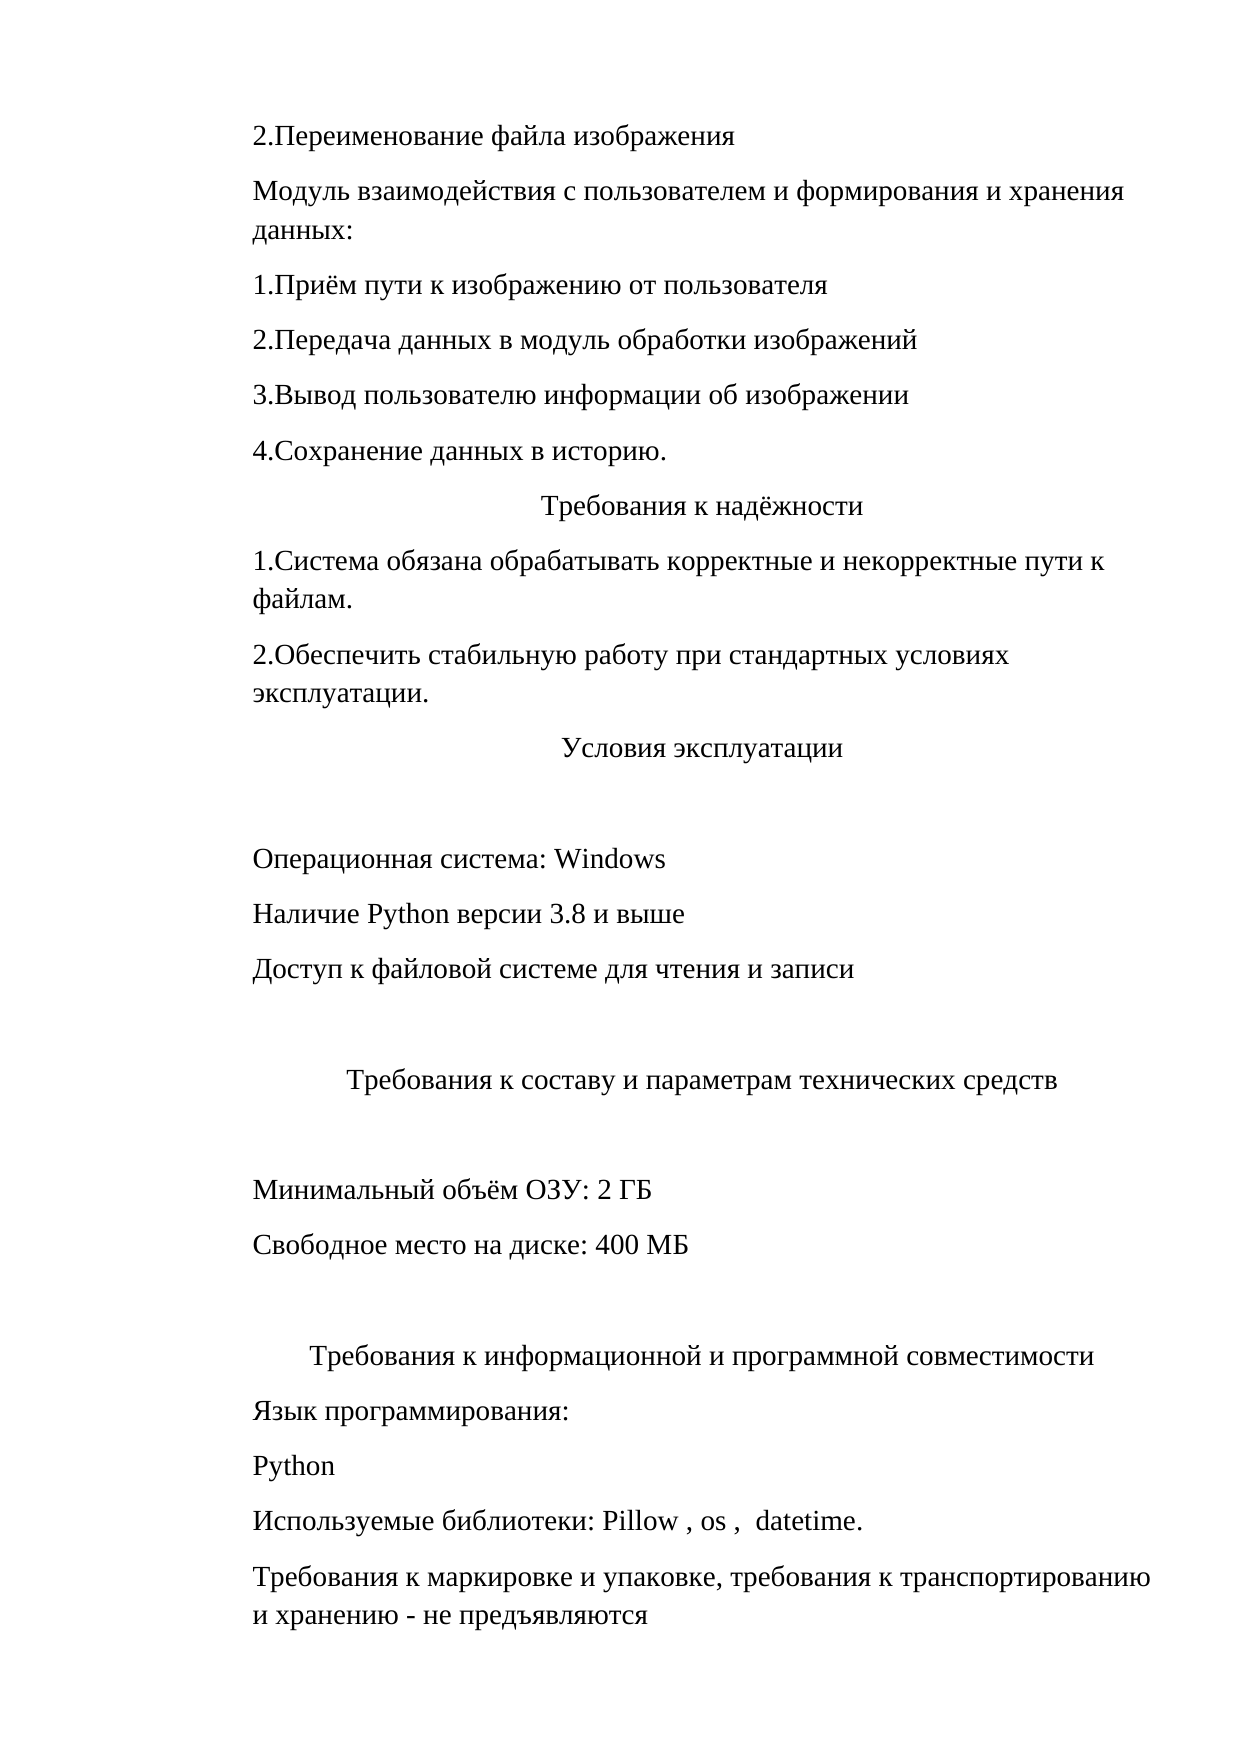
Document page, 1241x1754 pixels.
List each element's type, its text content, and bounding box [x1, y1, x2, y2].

text Условия эксплуатации [252, 731, 1152, 764]
text Python [252, 1448, 1152, 1482]
text 2.Обеспечить стабильную работу при стандартных условиях эксплуатации. [252, 637, 1152, 709]
text Требования к составу и параметрам технических средств [252, 1062, 1152, 1095]
text 3.Вывод пользователю информации об изображении [252, 377, 1152, 411]
text Наличие Python версии 3.8 и выше [252, 896, 1152, 930]
text Требования к информационной и программной совместимости [252, 1338, 1152, 1371]
text 2.Переименование файла изображения [252, 118, 1152, 152]
text Минимальный объём ОЗУ: 2 ГБ [252, 1172, 1152, 1206]
text 2.Передача данных в модуль обработки изображений [252, 322, 1152, 356]
text 1.Система обязана обрабатывать корректные и некорректные пути к файлам. [252, 543, 1152, 615]
text 1.Приём пути к изображению от пользователя [252, 267, 1152, 301]
text Требования к надёжности [252, 488, 1152, 521]
text Операционная система: Windows [252, 841, 1152, 874]
text Доступ к файловой системе для чтения и записи [252, 951, 1152, 985]
text Язык программирования: [252, 1393, 1152, 1427]
text Модуль взаимодействия с пользователем и формирования и хранения данных: [252, 173, 1152, 245]
text Используемые библиотеки: Pillow , os , datetime. [252, 1503, 1152, 1537]
text Свободное место на диске: 400 МБ [252, 1227, 1152, 1261]
text 4.Сохранение данных в историю. [252, 433, 1152, 466]
text Требования к маркировке и упаковке, требования к транспортированию и хранению - не предъявляются [252, 1559, 1152, 1631]
